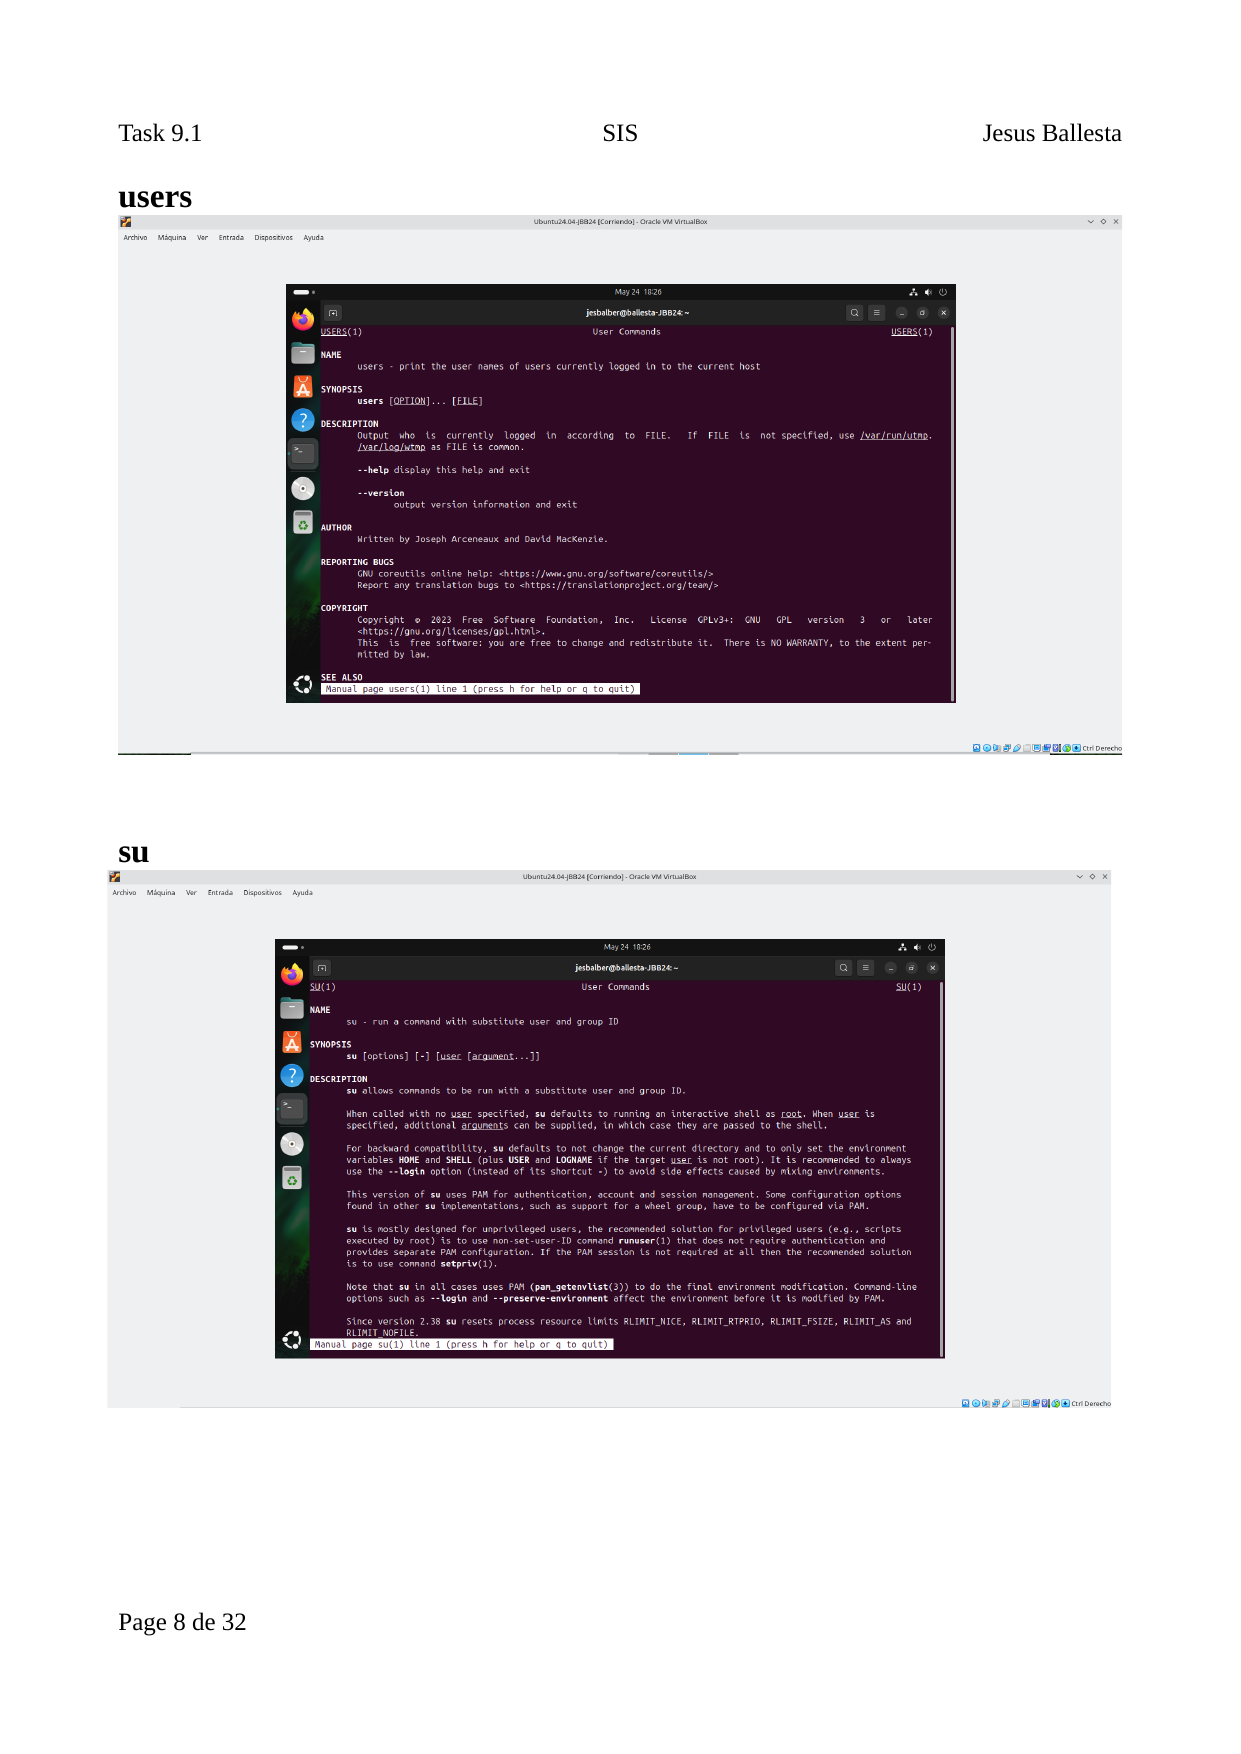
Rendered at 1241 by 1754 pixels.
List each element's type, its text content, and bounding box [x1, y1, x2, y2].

picture [107, 870, 1112, 1408]
text su [118, 832, 1122, 870]
text users [118, 176, 1122, 214]
picture [118, 214, 1123, 755]
